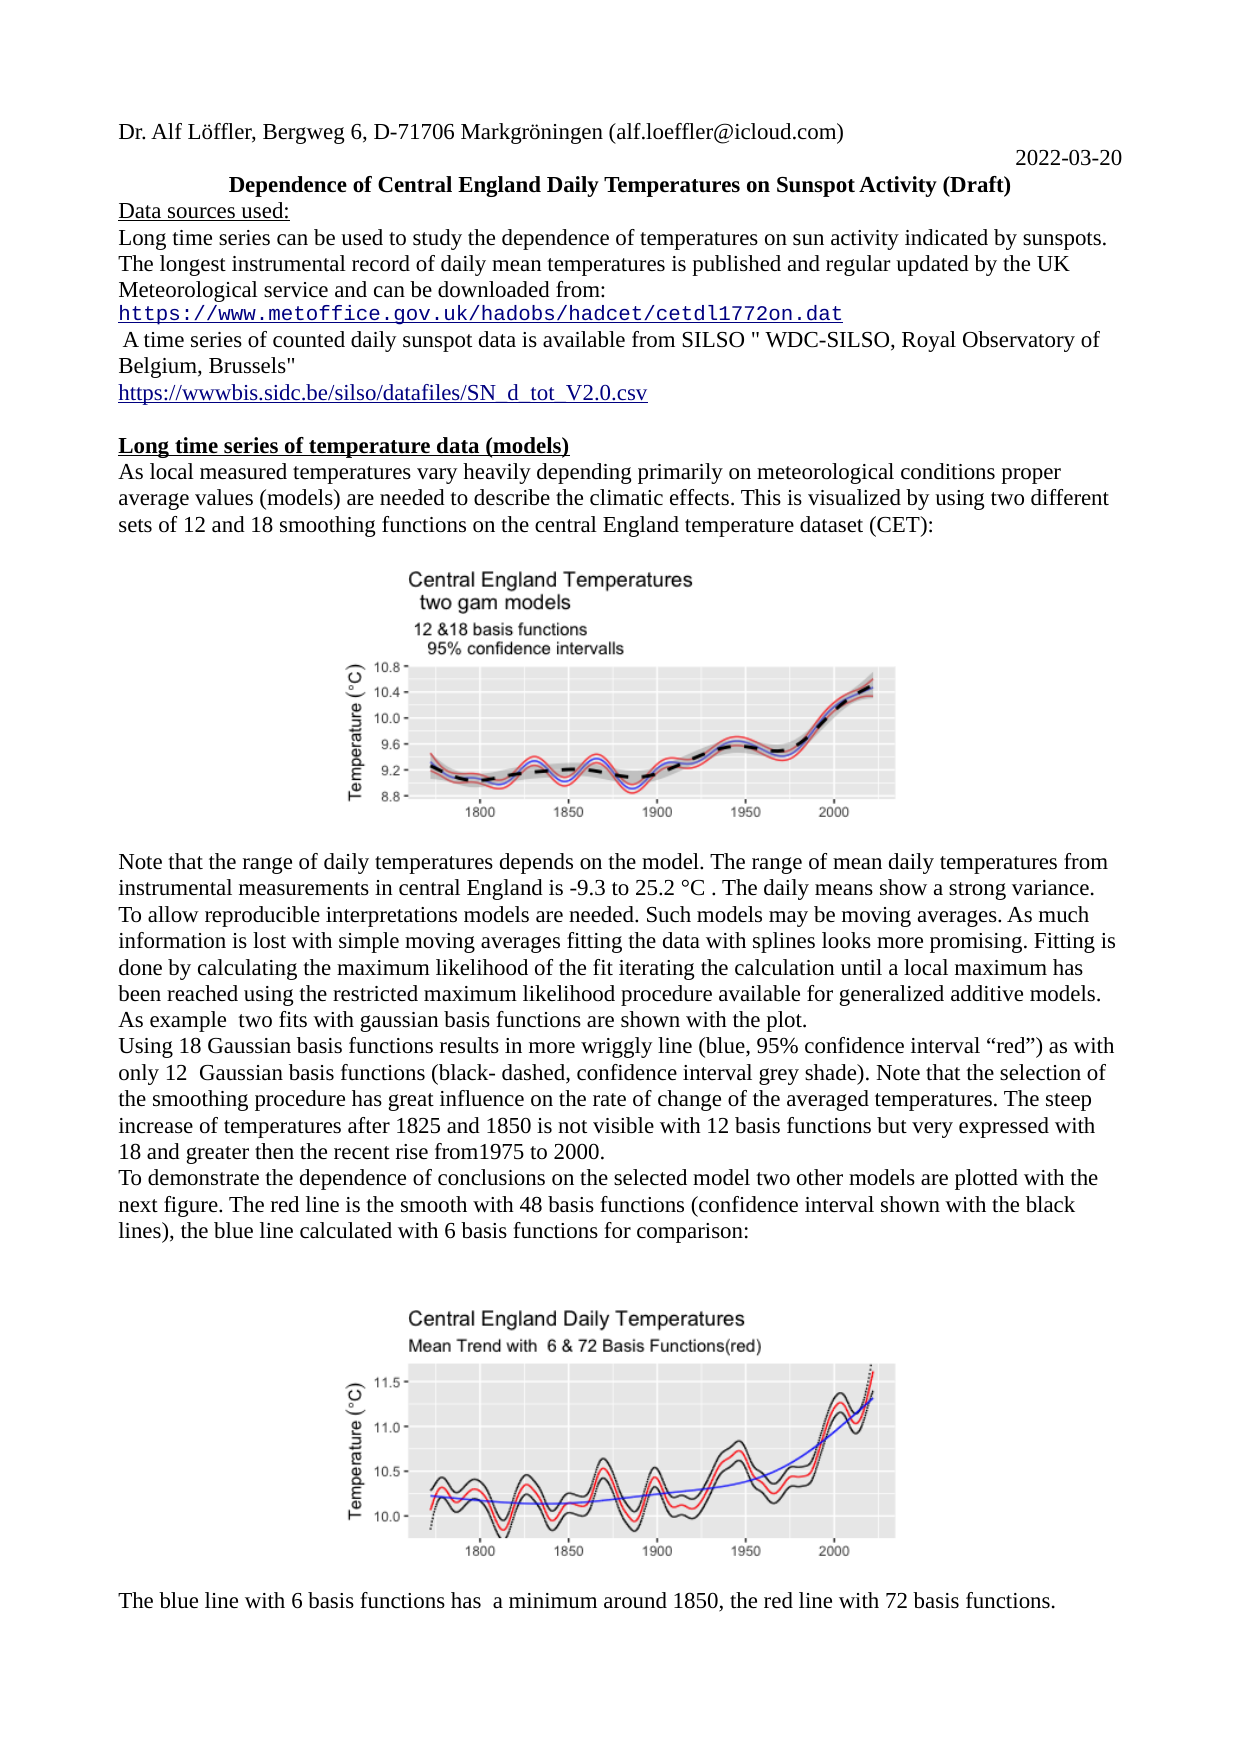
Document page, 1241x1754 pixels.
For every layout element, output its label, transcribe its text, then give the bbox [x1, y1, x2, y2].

text As local measured temperatures vary heavily depending primarily on meteorological conditions proper average values (models) are needed to describe the climatic effects. This is visualized by using two different sets of 12 and 18 smoothing functions on the central England temperature dataset (CET): [118, 458, 1122, 537]
text 2022-03-20 [118, 144, 1122, 171]
text Using 18 Gaussian basis functions results in more wriggly line (blue, 95% confidence interval “red”) as with only 12 Gaussian basis functions (black- dashed, confidence interval grey shade). Note that the selection of the smoothing procedure has great influence on the rate of change of the averaged temperatures. The steep increase of temperatures after 1825 and 1850 is not visible with 12 basis functions but very expressed with 18 and greater then the recent rise from1975 to 2000. [118, 1033, 1122, 1164]
picture [337, 1302, 903, 1588]
text To demonstrate the dependence of conclusions on the selected model two other models are plotted with the next figure. The red line is the smooth with 48 basis functions (confidence interval shown with the black lines), the blue line calculated with 6 basis functions for comparison: [118, 1164, 1122, 1243]
text The blue line with 6 basis functions has a minimum around 1850, the red line with 72 basis functions. [118, 1296, 1122, 1613]
picture [337, 563, 903, 849]
text A time series of counted daily sunspot data is available from SILSO " WDC-SILSO, Royal Observatory of Belgium, Brussels" [118, 326, 1122, 379]
text Data sources used: [118, 197, 1122, 223]
text https://wwwbis.sidc.be/silso/datafiles/SN_d_tot_V2.0.csv [118, 379, 1122, 405]
text Long time series of temperature data (models) [118, 432, 1122, 458]
text Dr. Alf Löffler, Bergweg 6, D-71706 Markgröningen (alf.loeffler@icloud.com) [118, 118, 1122, 144]
text Long time series can be used to study the dependence of temperatures on sun activity indicated by sunspots. [118, 223, 1122, 250]
text The longest instrumental record of daily mean temperatures is published and regular updated by the UK Meteorological service and can be downloaded from: https://www.metoffice.gov.uk/hadobs/hadcet/cetdl1772on.dat [118, 250, 1122, 326]
text Note that the range of daily temperatures depends on the model. The range of mean daily temperatures from instrumental measurements in central England is -9.3 to 25.2 °C . The daily means show a strong variance. To allow reproducible interpretations models are needed. Such models may be moving averages. As much information is lost with simple moving averages fitting the data with splines looks more promising. Fitting is done by calculating the maximum likelihood of the fit iterating the calculation until a local maximum has been reached using the restricted maximum likelihood procedure available for generalized additive models. As example two fits with gaussian basis functions are shown with the plot. [118, 563, 1122, 1033]
text Dependence of Central England Daily Temperatures on Sunspot Activity (Draft) [118, 171, 1122, 197]
